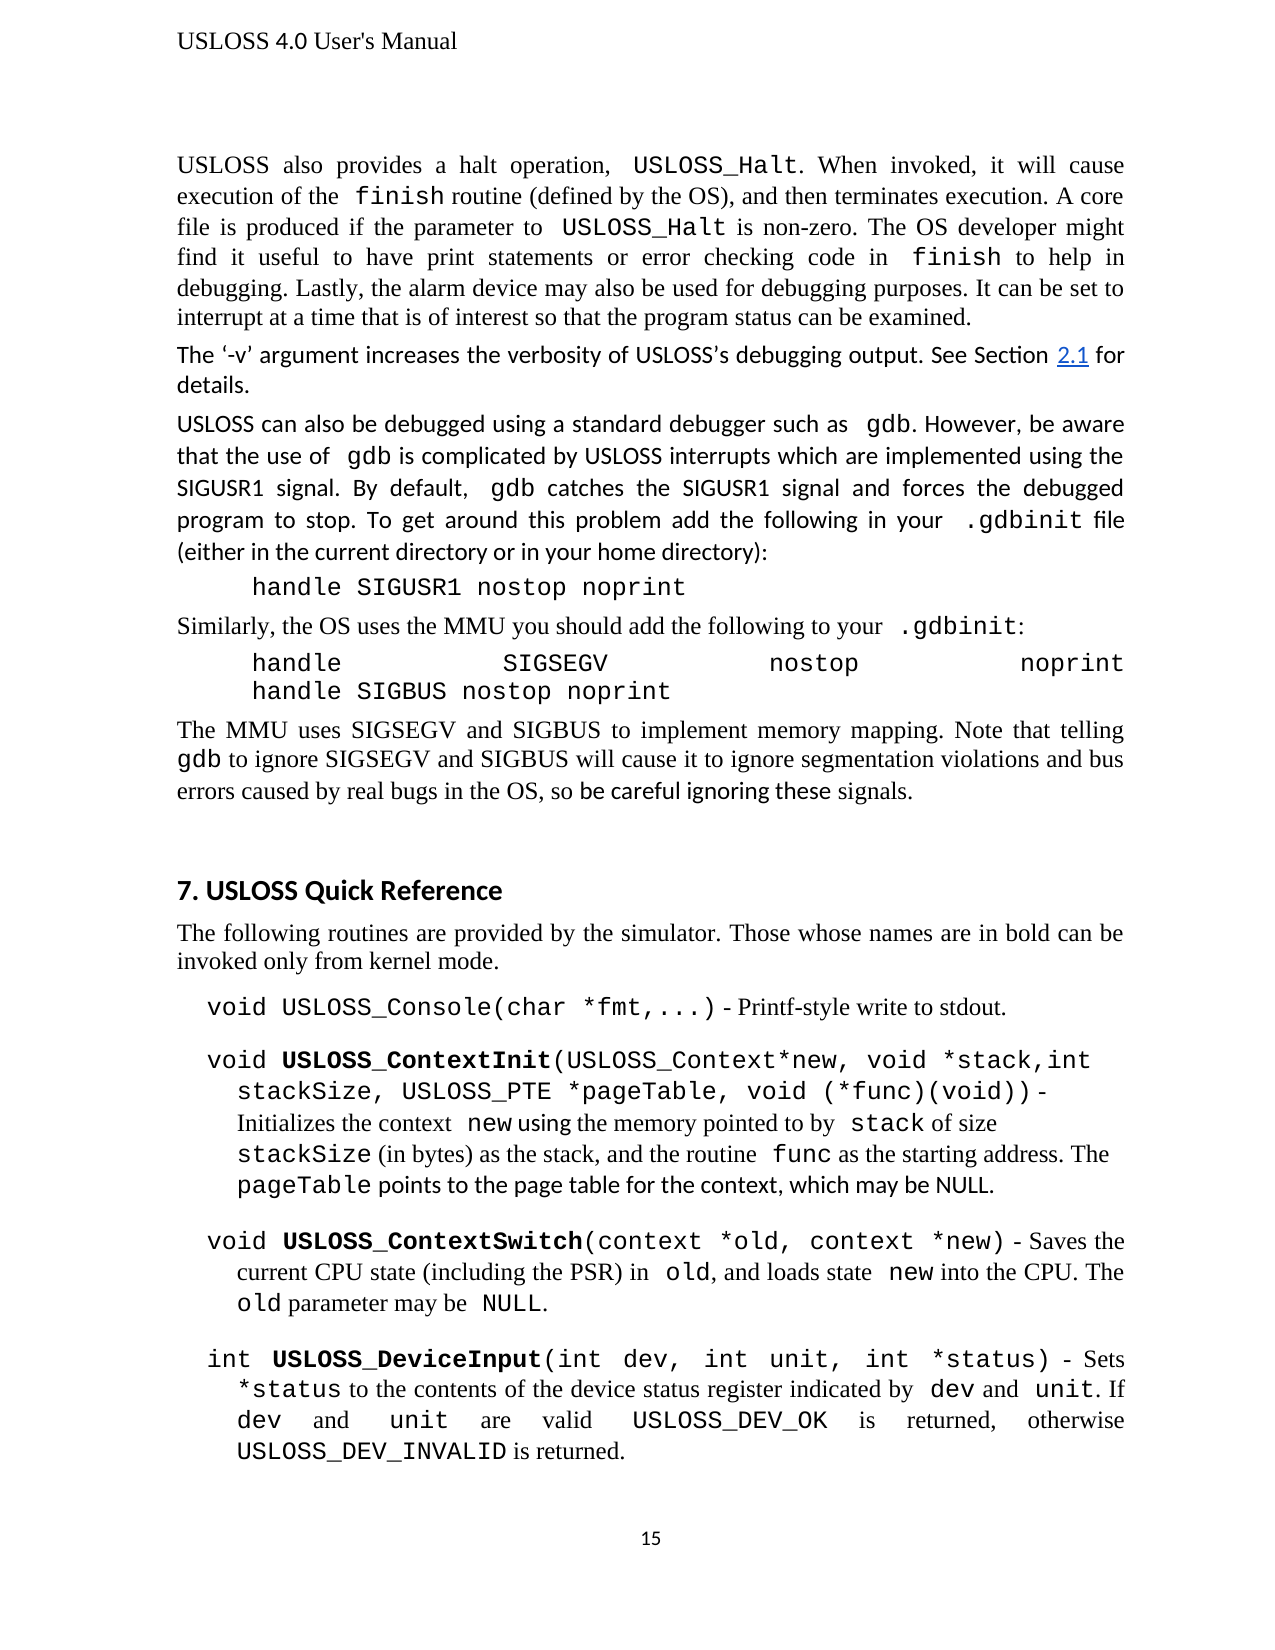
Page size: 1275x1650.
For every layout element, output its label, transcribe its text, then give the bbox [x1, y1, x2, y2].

subtitle 7. USLOSS Quick Reference [177, 872, 1125, 907]
text handle SIGSEGV nostop noprint handle SIGBUS nostop noprint [177, 650, 1125, 707]
text USLOSS can also be debugged using a standard debugger such as gdb. However, be aware that the use of gdb is complicated by USLOSS interrupts which are implemented using the SIGUSR1 signal. By default, gdb catches the SIGUSR1 signal and forces the debugged program to stop. To get around this problem add the following in your .gdbinit file (either in the current directory or in your home directory): [177, 408, 1125, 566]
text The MMU uses SIGSEGV and SIGBUS to implement memory mapping. Note that telling gdb to ignore SIGSEGV and SIGBUS will cause it to ignore segmentation violations and bus errors caused by real bugs in the OS, so be careful ignoring these signals. [177, 715, 1125, 805]
text The ‘-v’ argument increases the verbosity of USLOSS’s debugging output. See Section 2.1 for details. [177, 339, 1125, 400]
text void USLOSS_ContextInit(USLOSS_Context*new, void *stack,int stackSize, USLOSS_PTE *pageTable, void (*func)(void)) - Initializes the context new using the memory pointed to by stack of size stackSize (in bytes) as the stack, and the routine func as the starting address. The pageTable points to the page table for the context, which may be NULL. [207, 1048, 1125, 1201]
text handle SIGUSR1 nostop noprint [177, 574, 1125, 603]
text The following routines are provided by the simulator. Those whose names are in bold can be invoked only from kernel mode. [177, 918, 1125, 975]
text void USLOSS_ContextSwitch(context *old, context *new) - Saves the current CPU state (including the PSR) in old, and loads state new into the CPU. The old parameter may be NULL. [207, 1226, 1125, 1319]
text int USLOSS_DeviceInput(int dev, int unit, int *status) - Sets *status to the contents of the device status register indicated by dev and unit. If dev and unit are valid USLOSS_DEV_OK is returned, otherwise USLOSS_DEV_INVALID is returned. [207, 1344, 1125, 1467]
text USLOSS also provides a halt operation, USLOSS_Halt. When invoked, it will cause execution of the finish routine (defined by the OS), and then terminates execution. A core file is produced if the parameter to USLOSS_Halt is non-zero. The OS developer might find it useful to have print statements or error checking code in finish to help in debugging. Lastly, the alarm device may also be used for debugging purposes. It can be set to interrupt at a time that is of interest so that the program status can be examined. [177, 150, 1125, 331]
text Similarly, the OS uses the MMU you should add the following to your .gdbinit: [177, 611, 1125, 642]
text void USLOSS_Console(char *fmt,...) - Printf-style write to stdout. [207, 992, 1125, 1023]
